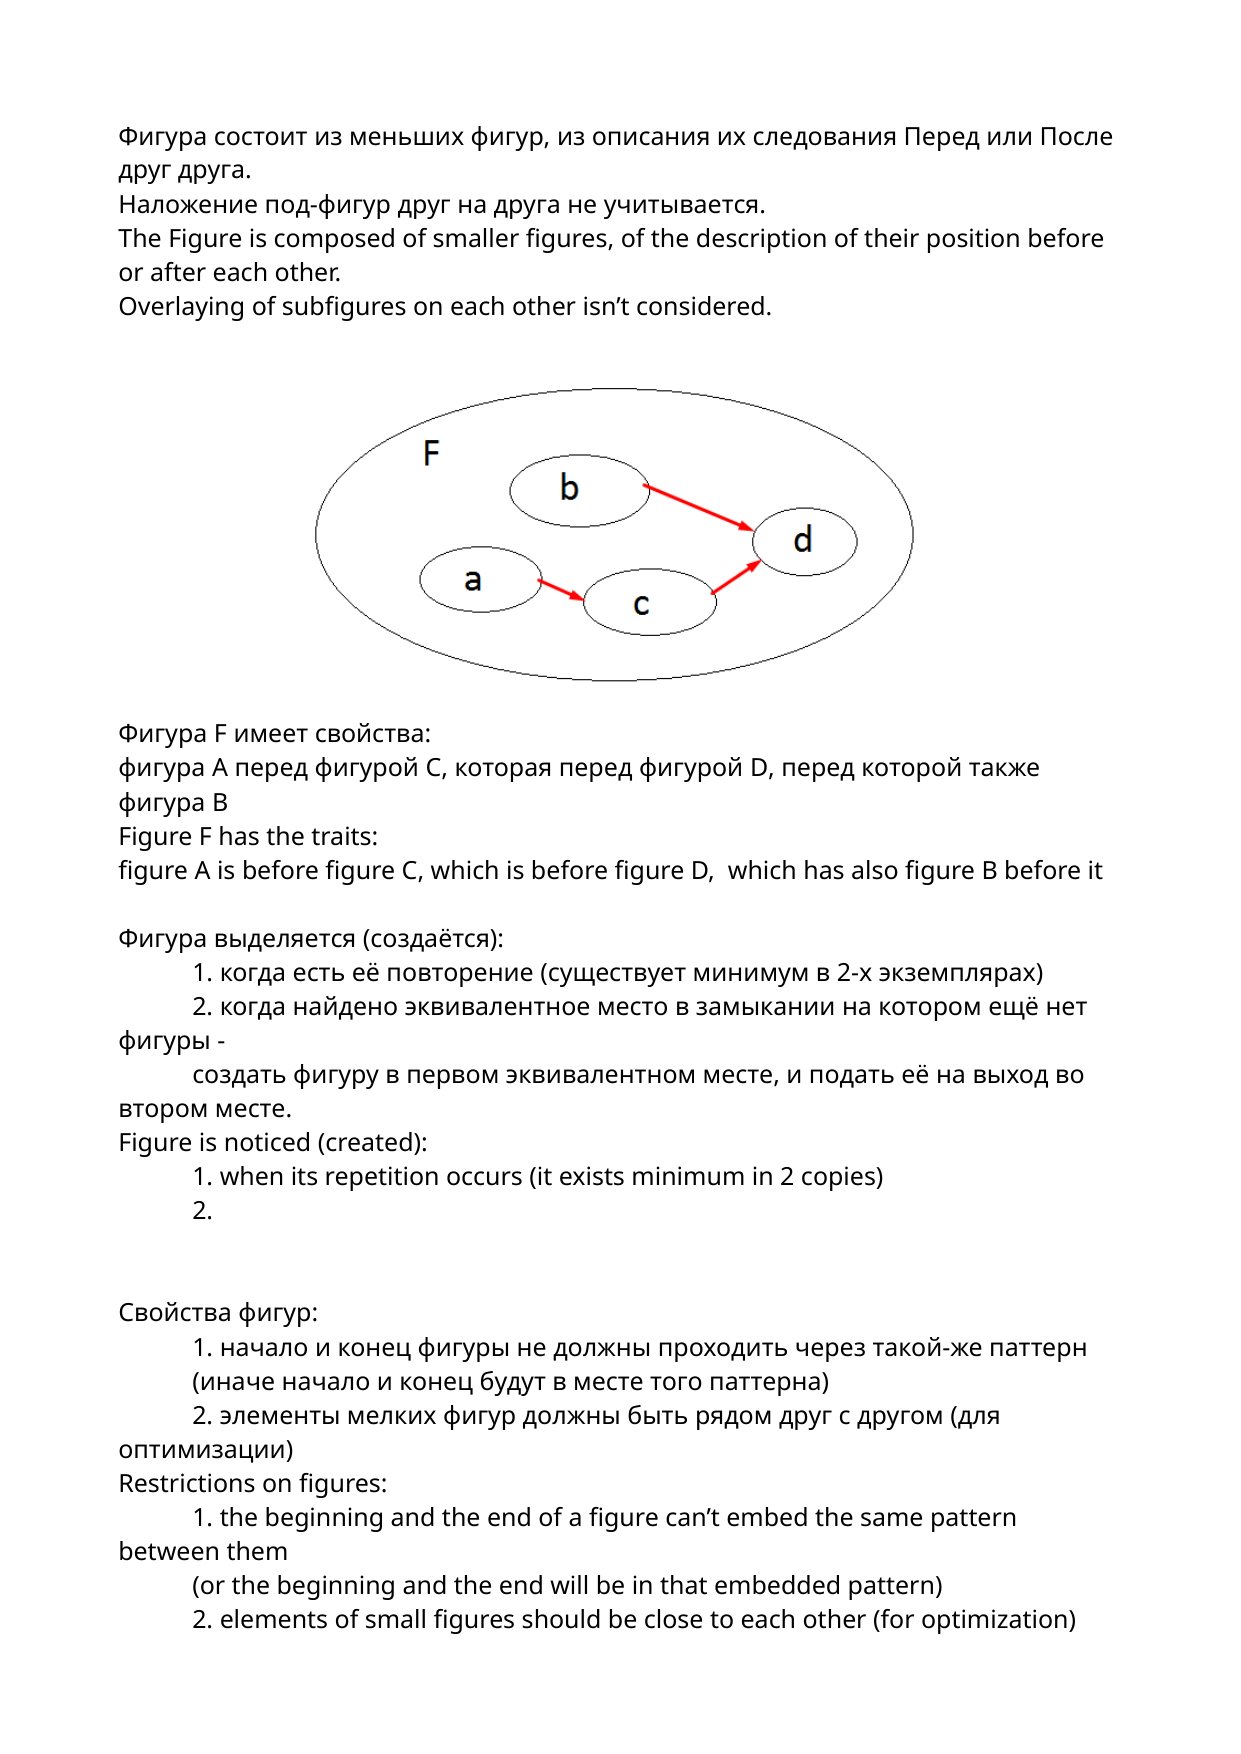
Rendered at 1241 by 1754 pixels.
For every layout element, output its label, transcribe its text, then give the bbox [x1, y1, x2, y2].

text Фигура состоит из меньших фигур, из описания их следования Перед или После друг друга. [118, 118, 1122, 186]
text 2. [118, 1193, 1122, 1227]
text The Figure is composed of smaller figures, of the description of their position before or after each other. [118, 220, 1122, 288]
text Фигура выделяется (создаётся): [118, 920, 1122, 954]
text Figure is noticed (created): [118, 1125, 1122, 1159]
text 1. the beginning and the end of a figure can’t embed the same pattern between them [118, 1499, 1122, 1568]
text Фигура F имеет свойства: [118, 357, 1122, 750]
text Restrictions on figures: [118, 1465, 1122, 1499]
text 2. элементы мелких фигур должны быть рядом друг с другом (для оптимизации) [118, 1397, 1122, 1465]
text (or the beginning and the end will be in that embedded pattern) [118, 1568, 1122, 1602]
text 1. когда есть её повторение (существует минимум в 2-х экземплярах) [118, 954, 1122, 988]
text 2. elements of small figures should be close to each other (for optimization) [118, 1602, 1122, 1636]
text figure A is before figure C, which is before figure D, which has also figure B before it [118, 852, 1122, 886]
text 1. when its repetition occurs (it exists minimum in 2 copies) [118, 1159, 1122, 1193]
text Figure F has the traits: [118, 818, 1122, 852]
text (иначе начало и конец будут в месте того паттерна) [118, 1363, 1122, 1397]
text Overlaying of subfigures on each other isn’t considered. [118, 288, 1122, 322]
text 1. начало и конец фигуры не должны проходить через такой-же паттерн [118, 1329, 1122, 1363]
text 2. когда найдено эквивалентное место в замыкании на котором ещё нет фигуры - [118, 988, 1122, 1057]
text Наложение под-фигур друг на друга не учитывается. [118, 186, 1122, 220]
text создать фигуру в первом эквивалентном месте, и подать её на выход во втором месте. [118, 1057, 1122, 1125]
text фигура A перед фигурой C, которая перед фигурой D, перед которой также фигура B [118, 750, 1122, 818]
text Свойства фигур: [118, 1295, 1122, 1329]
